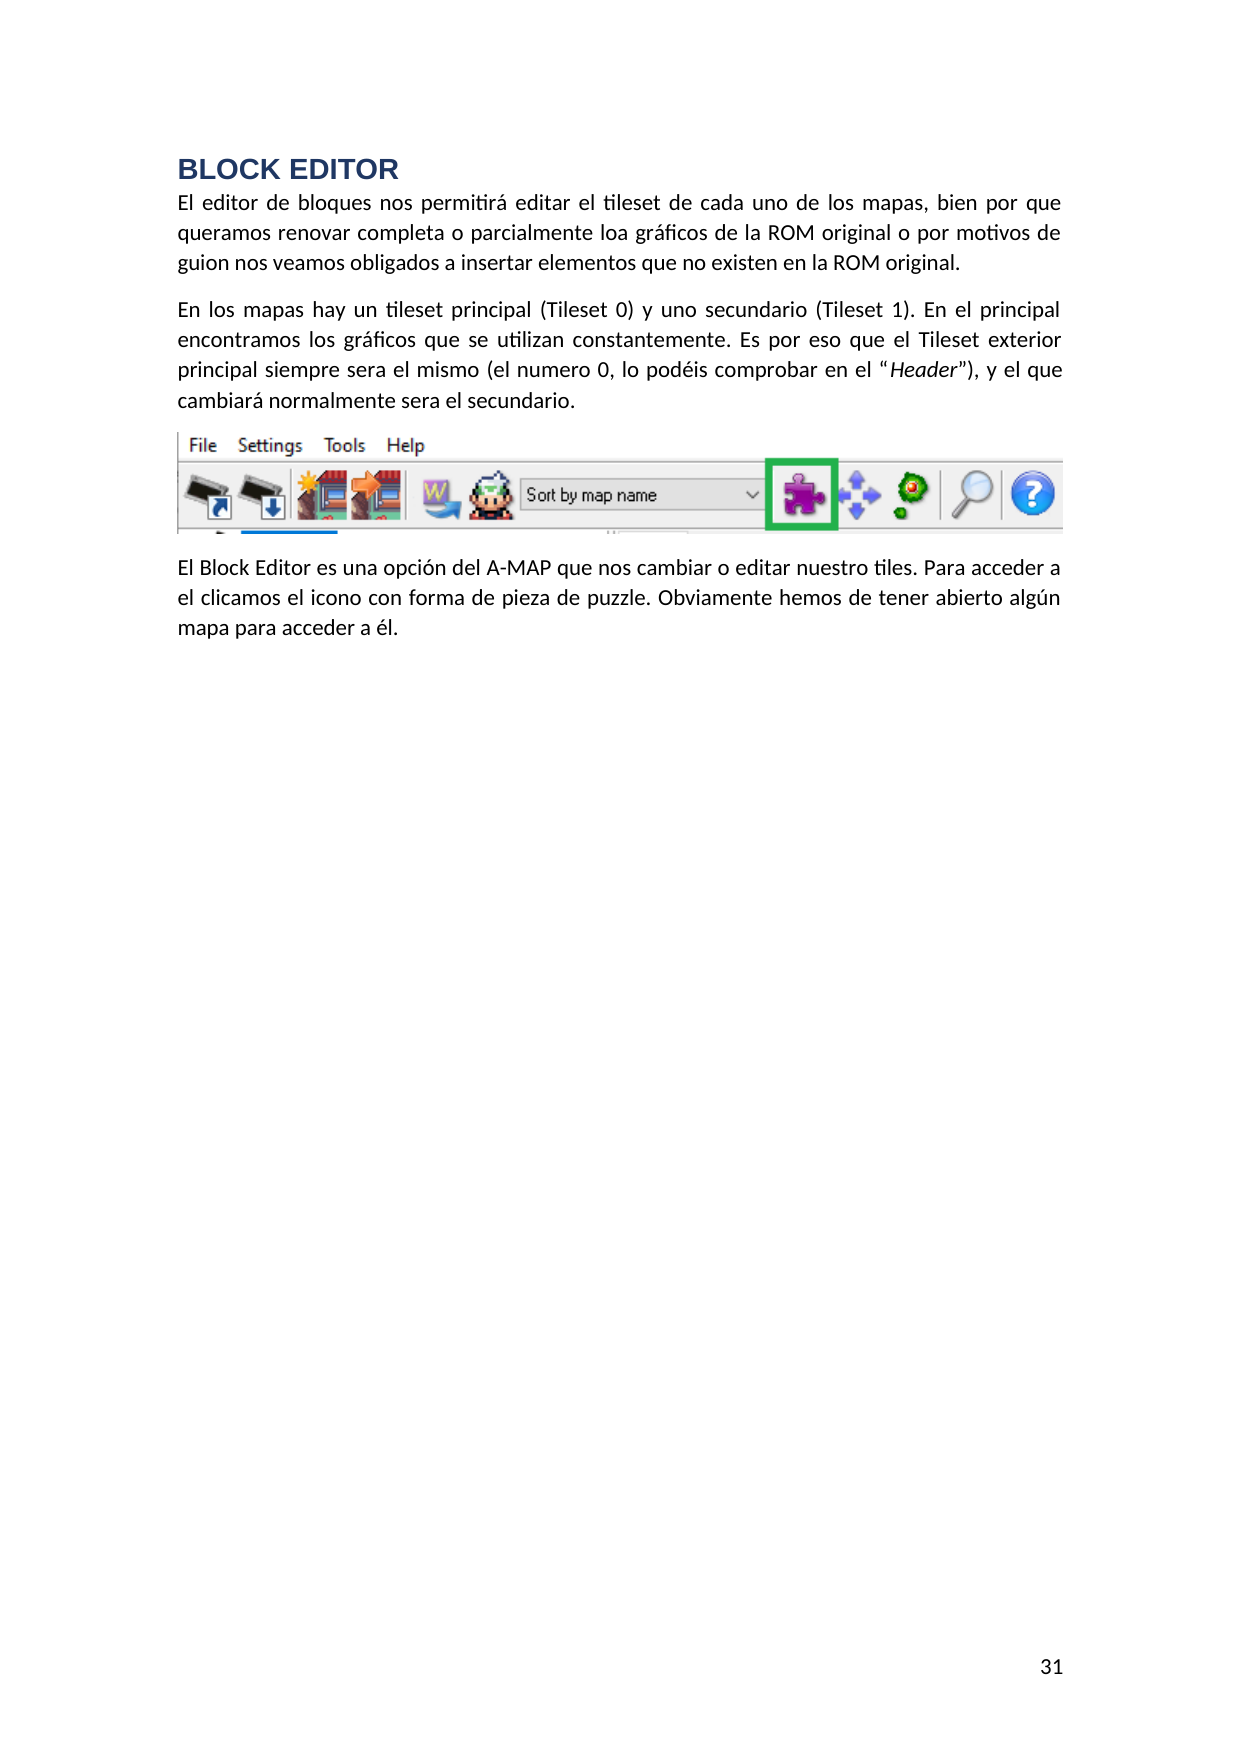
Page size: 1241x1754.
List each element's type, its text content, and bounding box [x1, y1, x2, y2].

text El editor de bloques nos permitirá editar el tileset de cada uno de los mapas, bien por que queramos renovar completa o parcialmente loa gráficos de la ROM original o por motivos de guion nos veamos obligados a insertar elementos que no existen en la ROM original. [177, 188, 1063, 276]
text El Block Editor es una opción del A-MAP que nos cambiar o editar nuestro tiles. Para acceder a el clicamos el icono con forma de pieza de puzzle. Obviamente hemos de tener abierto algún mapa para acceder a él. [177, 553, 1063, 641]
text En los mapas hay un tileset principal (Tileset 0) y uno secundario (Tileset 1). En el principal encontramos los gráficos que se utilizan constantemente. Es por eso que el Tileset exterior principal siempre sera el mismo (el numero 0, lo podéis comprobar en el “Header”), y el que cambiará normalmente sera el secundario. [177, 295, 1063, 414]
subtitle BLOCK EDITOR [177, 152, 1063, 185]
picture [177, 432, 1063, 534]
